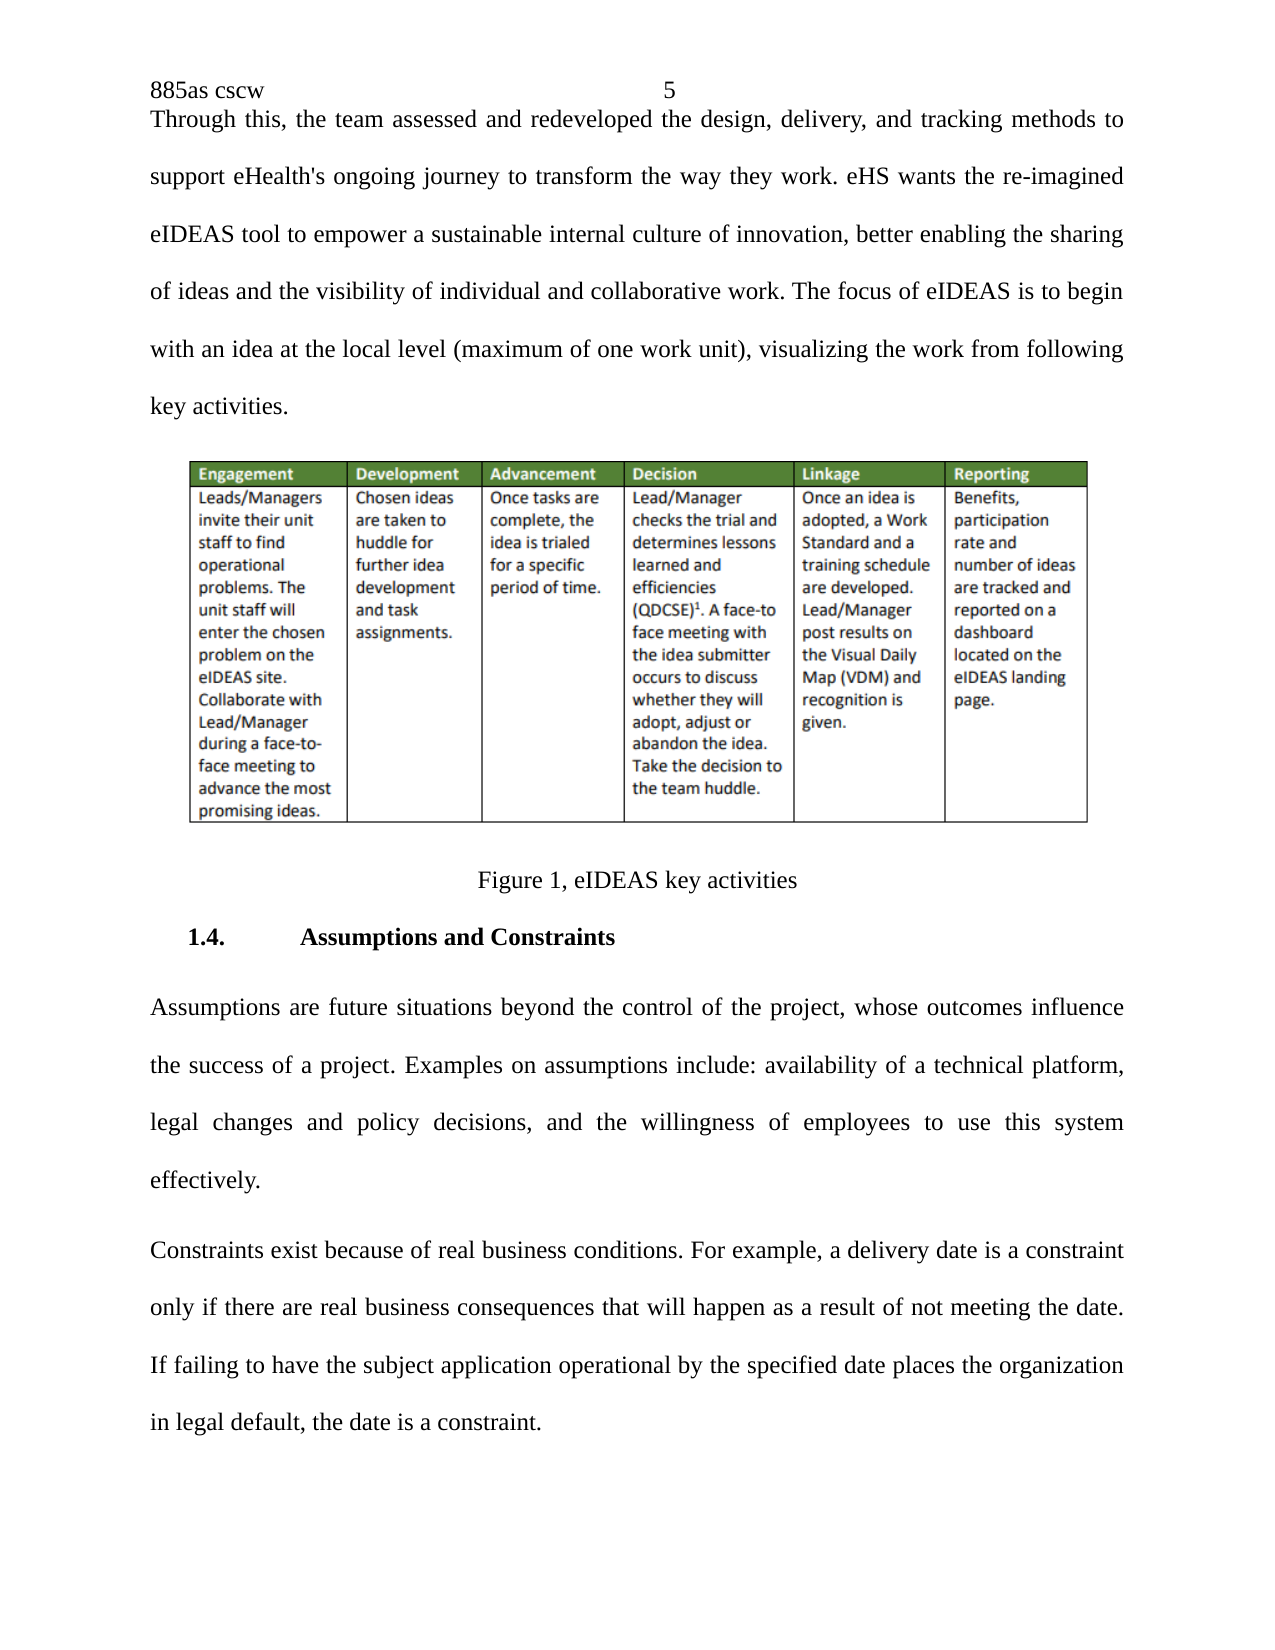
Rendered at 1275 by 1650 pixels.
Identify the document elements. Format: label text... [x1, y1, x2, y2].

text Through this, the team assessed and redeveloped the design, delivery, and tracking methods to support eHealth's ongoing journey to transform the way they work. eHS wants the re-imagined eIDEAS tool to empower a sustainable internal culture of innovation, better enabling the sharing of ideas and the visibility of individual and collaborative work. The focus of eIDEAS is to begin with an idea at the local level (maximum of one work unit), visualizing the work from following key activities. [150, 104, 1125, 420]
text Assumptions are future situations beyond the control of the project, whose outcomes influence the success of a project. Examples on assumptions include: availability of a technical platform, legal changes and policy decisions, and the willingness of employees to use this system effectively. [150, 992, 1125, 1194]
text Figure 1, eIDEAS key activities [150, 865, 1125, 894]
subtitle Assumptions and Constraints [187, 922, 1125, 951]
text Constraints exist because of real business conditions. For example, a delivery date is a constraint only if there are real business consequences that will happen as a result of not meeting the date. If failing to have the subject application operational by the specified date places the organization in legal default, the date is a constraint. [150, 1235, 1125, 1436]
